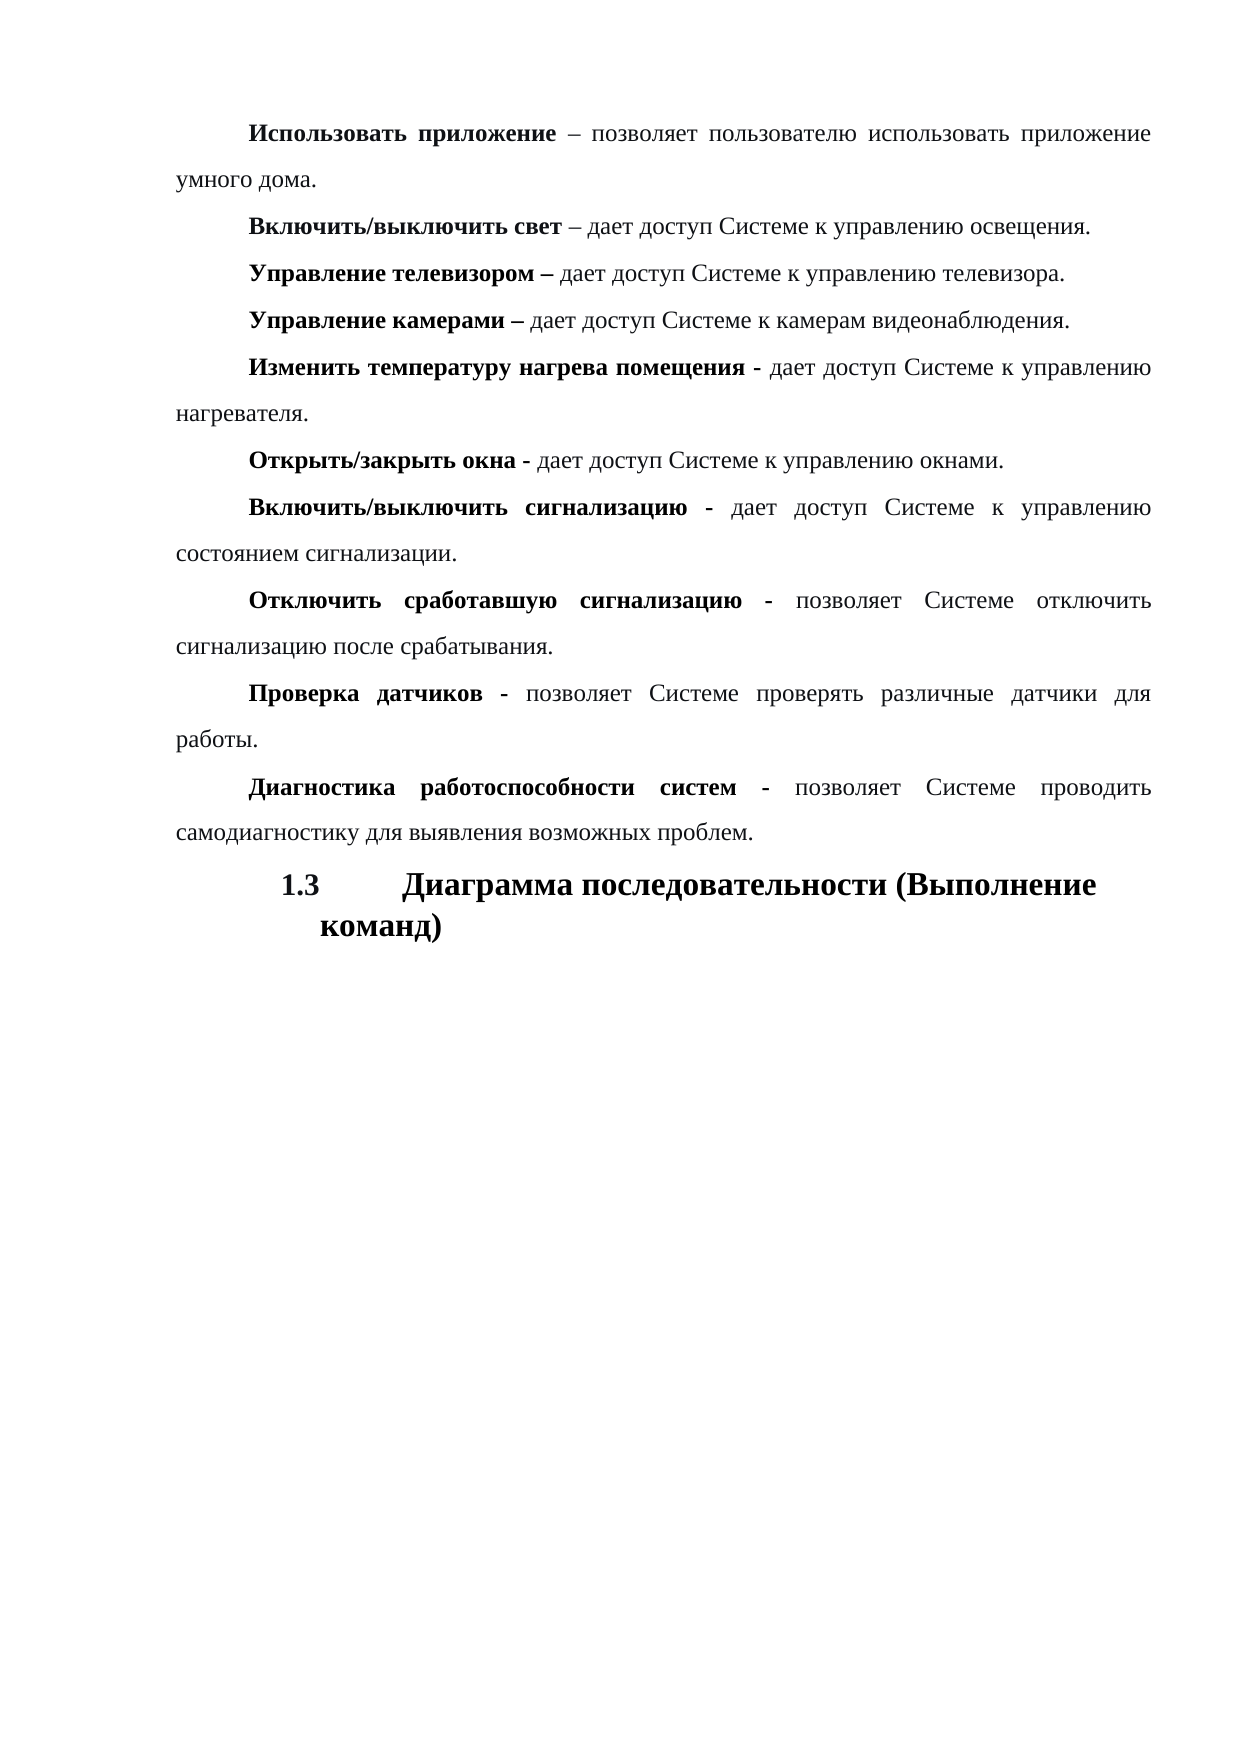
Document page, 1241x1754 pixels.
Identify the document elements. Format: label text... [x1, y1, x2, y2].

text Диагностика работоспособности систем - позволяет Системе проводить самодиагностику для выявления возможных проблем. [176, 772, 1152, 846]
text Отключить сработавшую сигнализацию - позволяет Системе отключить сигнализацию после срабатывания. [176, 586, 1152, 660]
text Использовать приложение – позволяет пользователю использовать приложение умного дома. [176, 118, 1152, 193]
text Управление камерами – дает доступ Системе к камерам видеонаблюдения. [176, 305, 1152, 334]
text Открыть/закрыть окна - дает доступ Системе к управлению окнами. [176, 445, 1152, 474]
text Управление телевизором – дает доступ Системе к управлению телевизора. [176, 258, 1152, 287]
text Проверка датчиков - позволяет Системе проверять различные датчики для работы. [176, 678, 1152, 753]
text Включить/выключить сигнализацию - дает доступ Системе к управлению состоянием сигнализации. [176, 492, 1152, 567]
list Диаграмма последовательности (Выполнение команд) [281, 864, 1152, 943]
text Изменить температуру нагрева помещения - дает доступ Системе к управлению нагревателя. [176, 352, 1152, 427]
text Включить/выключить свет – дает доступ Системе к управлению освещения. [176, 211, 1152, 240]
